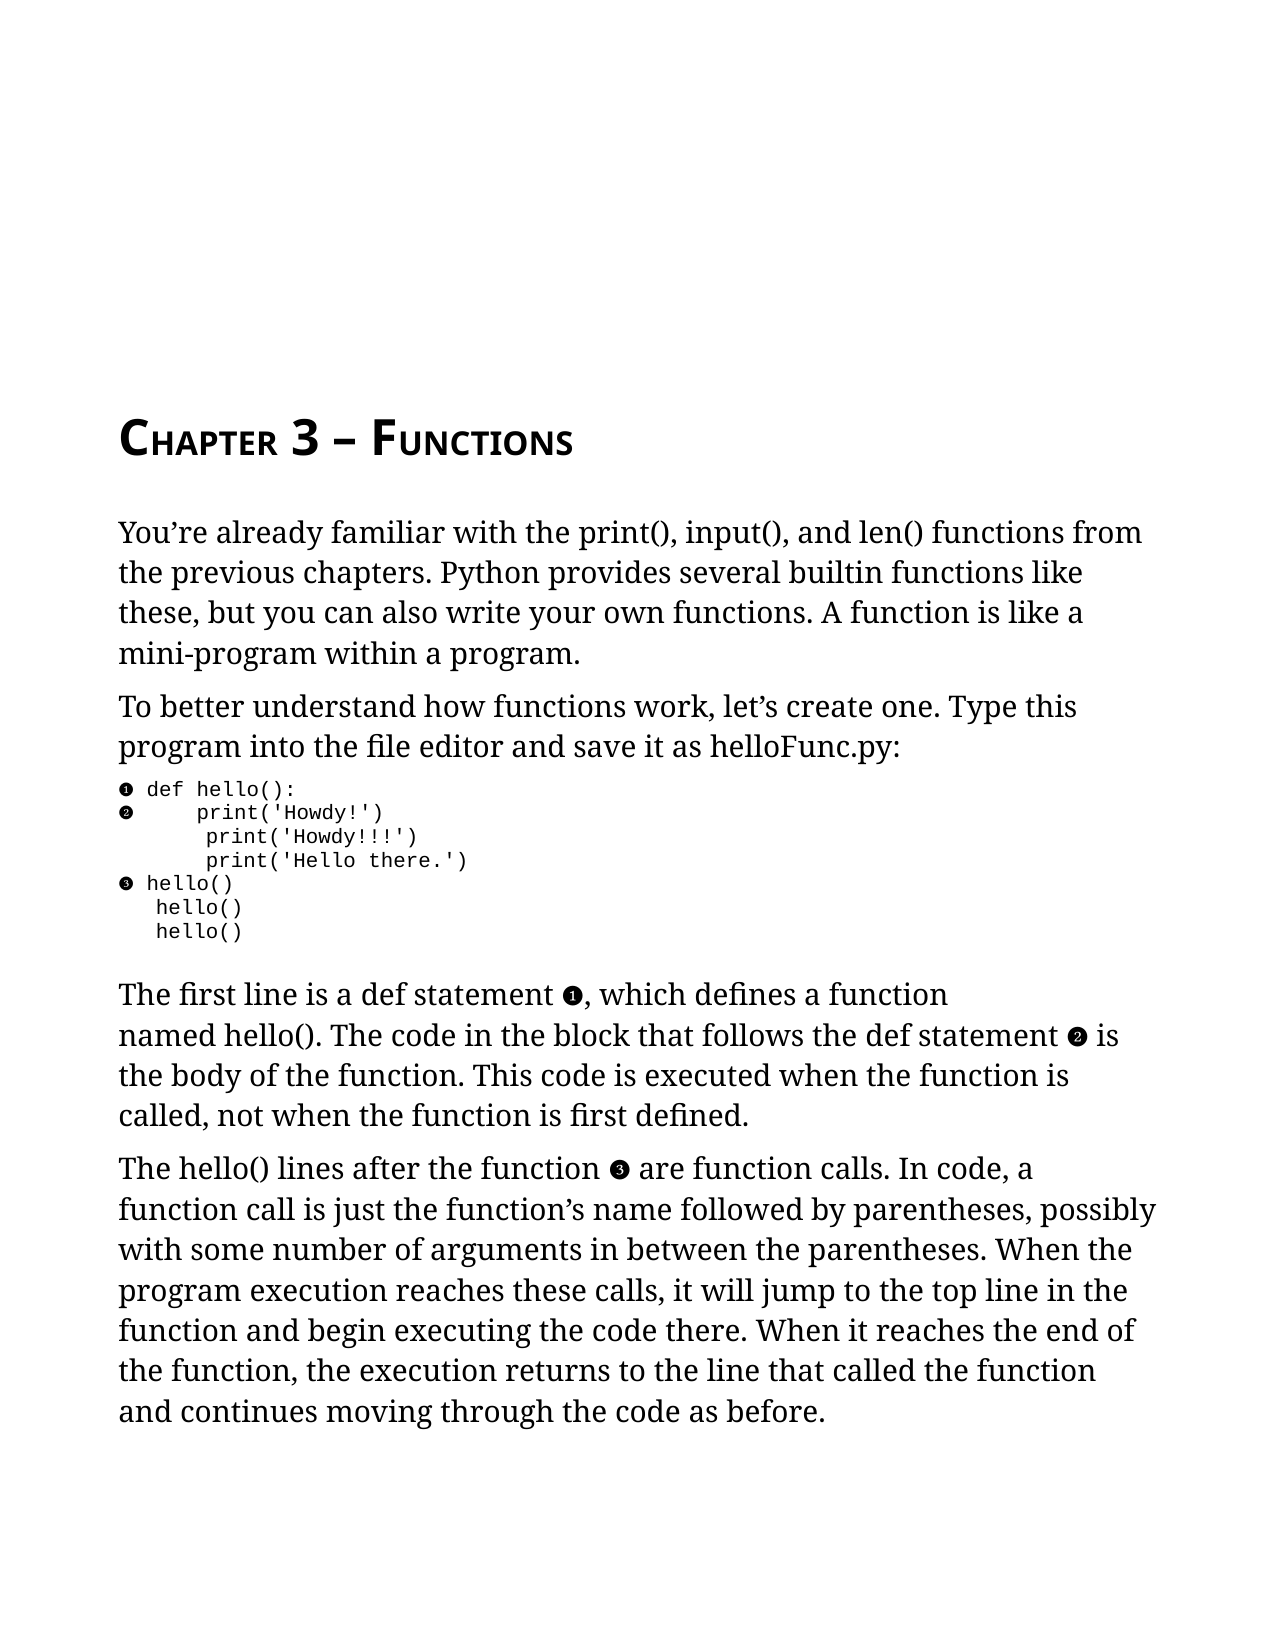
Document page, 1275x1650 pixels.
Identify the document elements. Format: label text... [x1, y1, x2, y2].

text ❷ print('Howdy!') [118, 802, 1157, 826]
text hello() [118, 897, 1157, 921]
text print('Howdy!!!') [118, 826, 1157, 850]
text The hello() lines after the function ❸ are function calls. In code, a function call is just the function’s name followed by parentheses, possibly with some number of arguments in between the parentheses. When the program execution reaches these calls, it will jump to the top line in the function and begin executing the code there. When it reaches the end of the function, the execution returns to the line that called the function and continues moving through the code as before. [118, 1148, 1157, 1431]
text ❶ def hello(): [118, 779, 1157, 802]
text hello() [118, 921, 1157, 944]
text You’re already familiar with the print(), input(), and len() functions from the previous chapters. Python provides several builtin functions like these, but you can also write your own functions. A function is like a mini-program within a program. [118, 511, 1157, 673]
text To better understand how functions work, let’s create one. Type this program into the file editor and save it as helloFunc.py: [118, 685, 1157, 766]
subtitle Chapter 3 – Functions [118, 402, 1157, 470]
text print('Hello there.') [118, 850, 1157, 873]
text ❸ hello() [118, 873, 1157, 897]
text The first line is a def statement ❶, which defines a function named hello(). The code in the block that follows the def statement ❷ is the body of the function. This code is executed when the function is called, not when the function is first defined. [118, 974, 1157, 1135]
